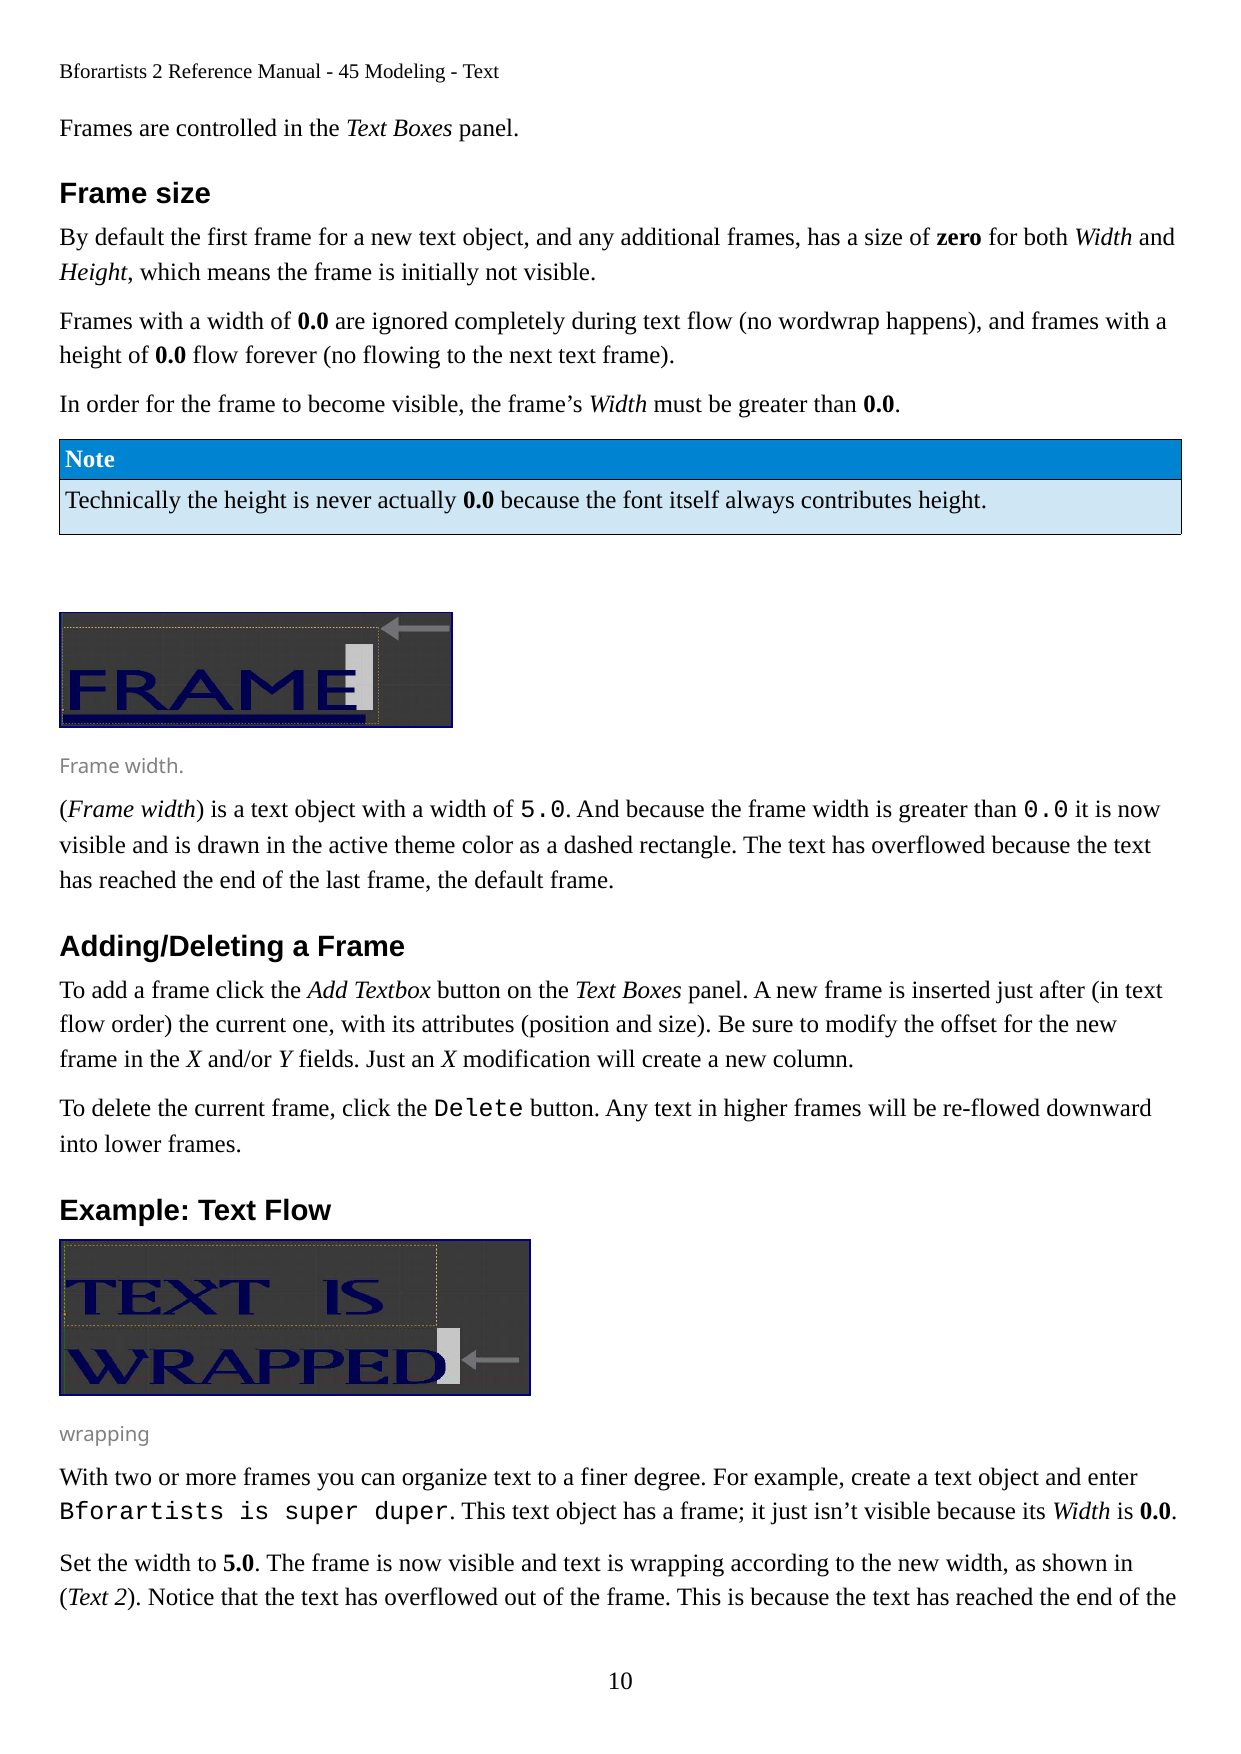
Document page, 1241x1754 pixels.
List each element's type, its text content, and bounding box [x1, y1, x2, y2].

text Frames with a width of 0.0 are ignored completely during text flow (no wordwrap happens), and frames with a height of 0.0 flow forever (no flowing to the next text frame). [59, 306, 1181, 369]
text Frame width. [59, 748, 1181, 779]
subtitle Frame size [59, 176, 1181, 210]
text Frames are controlled in the Text Boxes panel. [59, 113, 1181, 141]
text (Frame width) is a text object with a width of 5.0. And because the frame width is greater than 0.0 it is now visible and is drawn in the active theme color as a dashed rectangle. The text has overflowed because the text has reached the end of the last frame, the default frame. [59, 794, 1181, 894]
table_cell Technically the height is never actually 0.0 because the font itself always contributes height. [60, 480, 1181, 534]
text In order for the frame to become visible, the frame’s Width must be greater than 0.0. [59, 389, 1181, 418]
subtitle Adding/Deleting a Frame [59, 929, 1181, 962]
text Set the width to 5.0. The frame is now visible and text is wrapping according to the new width, as shown in (Text 2). Notice that the text has overflowed out of the frame. This is because the text has reached the end of the [59, 1548, 1181, 1611]
text By default the first frame for a new text object, and any additional frames, has a size of zero for both Width and Height, which means the frame is initially not visible. [59, 222, 1181, 286]
text To delete the current frame, click the Delete button. Any text in higher frames will be re-flowed downward into lower frames. [59, 1093, 1181, 1158]
text wrapping [59, 1416, 1181, 1447]
table_header Note [60, 440, 1181, 479]
subtitle Example: Text Flow [59, 1193, 1181, 1227]
picture [61, 1241, 529, 1394]
text With two or more frames you can organize text to a finer degree. For example, create a text object and enter Bforartists is super duper. This text object has a frame; it just isn’t visible because its Width is 0.0. [59, 1462, 1181, 1527]
text To add a frame click the Add Textbox button on the Text Boxes panel. A new frame is inserted just after (in text flow order) the current one, with its attributes (position and size). Be sure to modify the offset for the new frame in the X and/or Y fields. Just an X modification will create a new column. [59, 975, 1181, 1073]
picture [61, 613, 451, 726]
